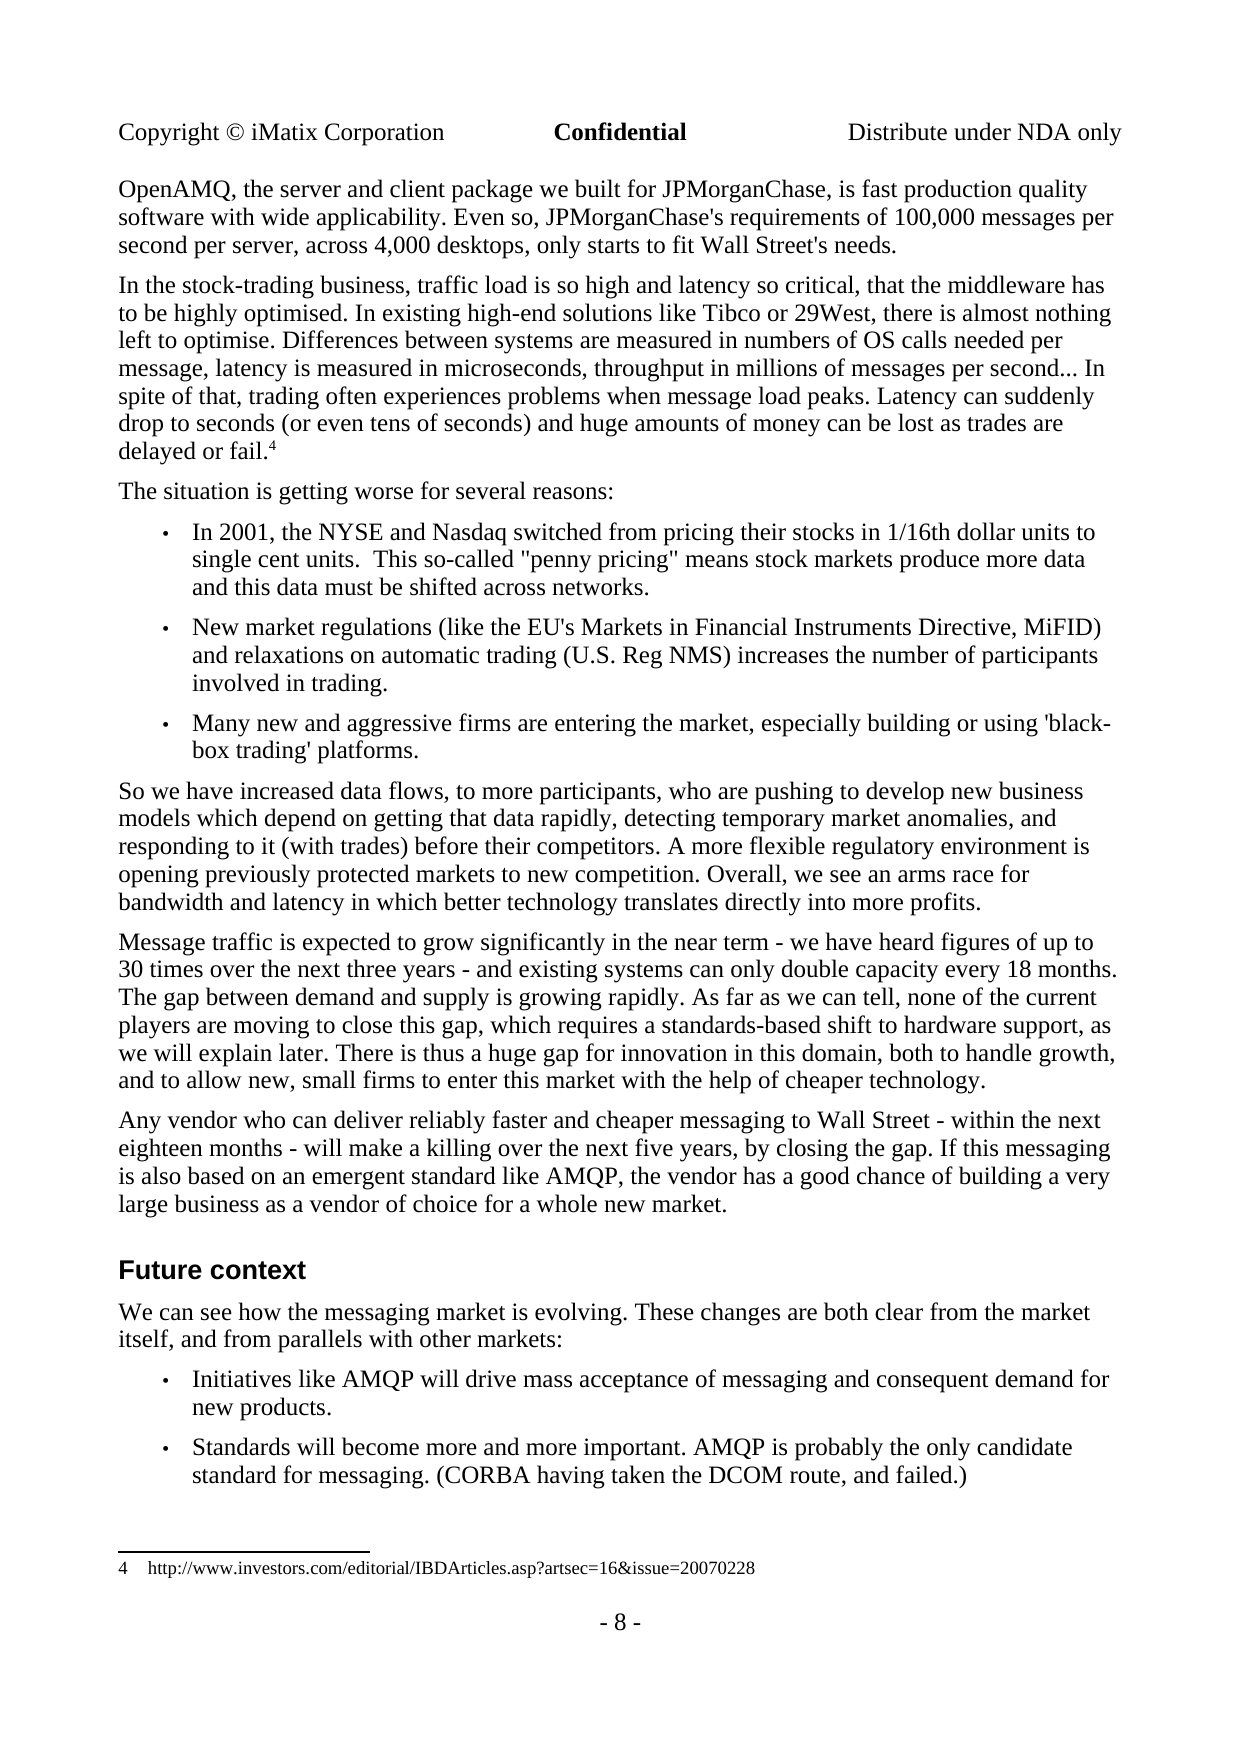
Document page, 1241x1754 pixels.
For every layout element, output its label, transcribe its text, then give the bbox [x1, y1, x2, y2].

list Initiatives like AMQP will drive mass acceptance of messaging and consequent demand for new products. [162, 1366, 1122, 1421]
text In the stock-trading business, traffic load is so high and latency so critical, that the middleware has to be highly optimised. In existing high-end solutions like Tibco or 29West, there is almost nothing left to optimise. Differences between systems are measured in numbers of OS calls needed per message, latency is measured in microseconds, throughput in millions of messages per second... In spite of that, trading often experiences problems when message load peaks. Latency can suddenly drop to seconds (or even tens of seconds) and huge amounts of money can be lost as trades are delayed or fail. [118, 271, 1122, 465]
text http://www.investors.com/editorial/IBDArticles.asp?artsec=16&issue=20070228 [118, 1558, 1122, 1578]
text The situation is getting worse for several reasons: [118, 477, 1122, 505]
list Standards will become more and more important. AMQP is probably the only candidate standard for messaging. (CORBA having taken the DCOM route, and failed.) [162, 1433, 1122, 1489]
text So we have increased data flows, to more participants, who are pushing to develop new business models which depend on getting that data rapidly, detecting temporary market anomalies, and responding to it (with trades) before their competitors. A more flexible regulatory environment is opening previously protected markets to new competition. Overall, we see an arms race for bandwidth and latency in which better technology translates directly into more profits. [118, 777, 1122, 915]
list Many new and aggressive firms are entering the market, especially building or using 'black-box trading' platforms. [162, 709, 1122, 764]
text OpenAMQ, the server and client package we built for JPMorganChase, is fast production quality software with wide applicability. Even so, JPMorganChase's requirements of 100,000 messages per second per server, across 4,000 desktops, only starts to fit Wall Street's needs. [118, 175, 1122, 258]
text Message traffic is expected to grow significantly in the near term - we have heard figures of up to 30 times over the next three years - and existing systems can only double capacity every 18 months. The gap between demand and supply is growing rapidly. As far as we can tell, none of the current players are moving to close this gap, which requires a standards-based shift to hardware support, as we will explain later. There is thus a huge gap for innovation in this domain, both to handle growth, and to allow new, small firms to enter this market with the help of cheaper technology. [118, 928, 1122, 1094]
text We can see how the messaging market is evolving. These changes are both clear from the market itself, and from parallels with other markets: [118, 1298, 1122, 1353]
text Any vendor who can deliver reliably faster and cheaper messaging to Wall Street - within the next eighteen months - will make a killing over the next five years, by closing the gap. If this messaging is also based on an emergent standard like AMQP, the vendor has a good chance of building a very large business as a vendor of choice for a whole new market. [118, 1107, 1122, 1217]
list New market regulations (like the EU's Markets in Financial Instruments Directive, MiFID) and relaxations on automatic trading (U.S. Reg NMS) increases the number of participants involved in trading. [162, 613, 1122, 696]
list In 2001, the NYSE and Nasdaq switched from pricing their stocks in 1/16th dollar units to single cent units. This so-called "penny pricing" means stock markets produce more data and this data must be shifted across networks. [162, 518, 1122, 601]
subtitle Future context [118, 1255, 1122, 1285]
